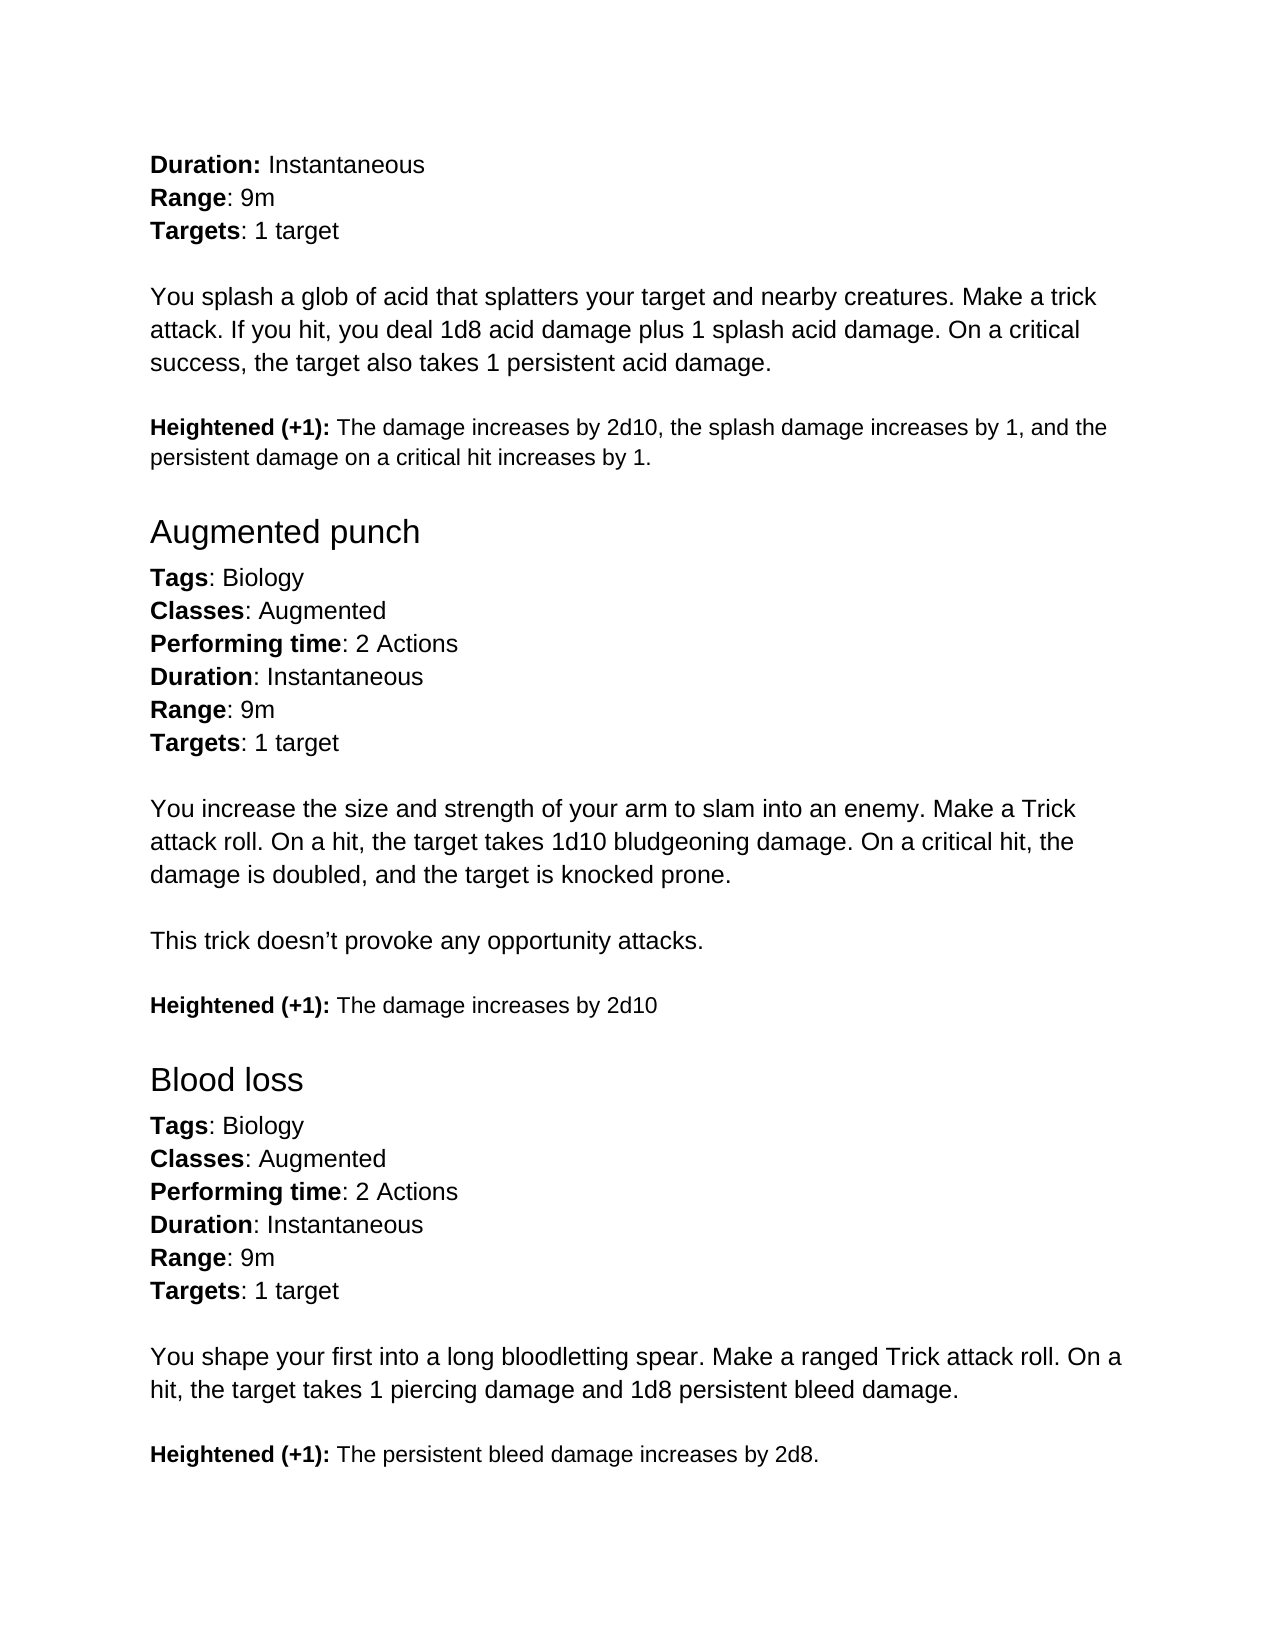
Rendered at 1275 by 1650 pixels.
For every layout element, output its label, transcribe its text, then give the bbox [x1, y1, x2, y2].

text Heightened (+1): The damage increases by 2d10, the splash damage increases by 1, and the persistent damage on a critical hit increases by 1. [150, 414, 1125, 471]
text Heightened (+1): The persistent bleed damage increases by 2d8. [150, 1441, 1125, 1467]
text This trick doesn’t provoke any opportunity attacks. [150, 926, 1125, 955]
text Heightened (+1): The damage increases by 2d10 [150, 992, 1125, 1019]
subtitle Blood loss [150, 1060, 1125, 1098]
text Performing time: 2 Actions [150, 1177, 1125, 1206]
text Targets: 1 target [150, 728, 1125, 757]
text Duration: Instantaneous [150, 150, 1125, 179]
text You increase the size and strength of your arm to slam into an enemy. Make a Trick attack roll. On a hit, the target takes 1d10 bludgeoning damage. On a critical hit, the damage is doubled, and the target is knocked prone. [150, 794, 1125, 889]
text Range: 9m [150, 1243, 1125, 1272]
text Classes: Augmented [150, 596, 1125, 625]
text Duration: Instantaneous [150, 662, 1125, 691]
text Duration: Instantaneous [150, 1210, 1125, 1239]
text You shape your first into a long bloodletting spear. Make a ranged Trick attack roll. On a hit, the target takes 1 piercing damage and 1d8 persistent bleed damage. [150, 1342, 1125, 1404]
text Performing time: 2 Actions [150, 629, 1125, 658]
text Tags: Biology [150, 563, 1125, 592]
text Tags: Biology [150, 1111, 1125, 1140]
text Range: 9m [150, 183, 1125, 212]
text Classes: Augmented [150, 1144, 1125, 1173]
subtitle Augmented punch [150, 512, 1125, 551]
text Targets: 1 target [150, 1276, 1125, 1305]
text You splash a glob of acid that splatters your target and nearby creatures. Make a trick attack. If you hit, you deal 1d8 acid damage plus 1 splash acid damage. On a critical success, the target also takes 1 persistent acid damage. [150, 282, 1125, 377]
text Targets: 1 target [150, 216, 1125, 245]
text Range: 9m [150, 695, 1125, 724]
